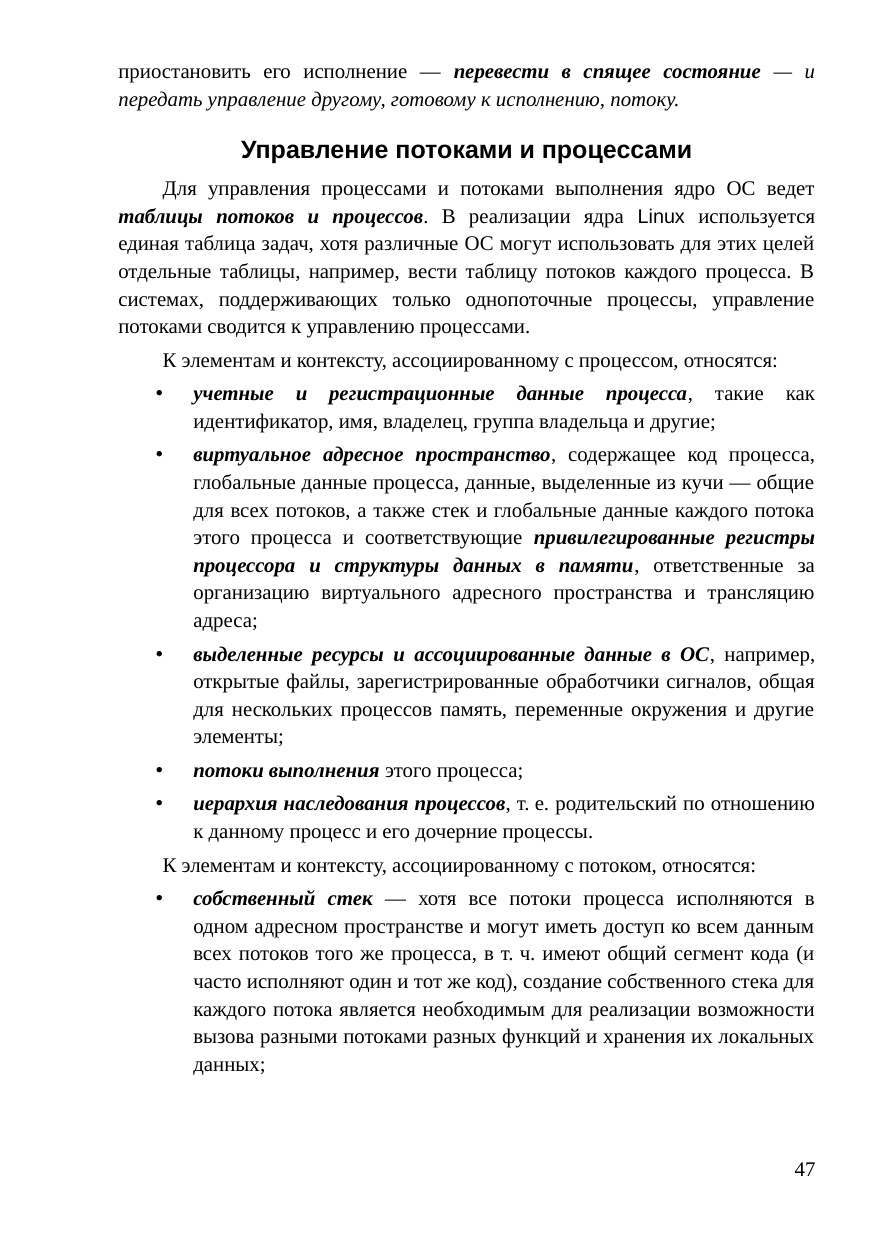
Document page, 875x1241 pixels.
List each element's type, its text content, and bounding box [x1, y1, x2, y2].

subtitle Управление потоками и процессами [177, 135, 756, 163]
text приостановить его исполнение — перевести в спящее состояние — и передать управление другому, готовому к исполнению, потоку. [118, 59, 815, 111]
list учетные и регистрационные данные процесса, такие как идентификатор, имя, владелец, группа владельца и другие; [156, 381, 815, 433]
list собственный стек — хотя все потоки процесса исполняются в одном адресном пространстве и могут иметь доступ ко всем данным всех потоков того же процесса, в т. ч. имеют общий сегмент кода (и часто исполняют один и тот же код), создание собственного стека для каждого потока является необходимым для реализации возможности вызова разными потоками разных функций и хранения их локальных данных; [156, 886, 815, 1076]
text К элементам и контексту, ассоциированному с потоком, относятся: [118, 852, 815, 877]
list потоки выполнения этого процесса; [156, 758, 815, 782]
list виртуальное адресное пространство, содержащее код процесса, глобальные данные процесса, данные, выделенные из кучи — общие для всех потоков, а также стек и глобальные данные каждого потока этого процесса и соответствующие привилегированные регистры процессора и структуры данных в памяти, ответственные за организацию виртуального адресного пространства и трансляцию адреса; [156, 442, 815, 632]
list иерархия наследования процессов, т. е. родительский по отношению к данному процесс и его дочерние процессы. [156, 791, 815, 843]
list выделенные ресурсы и ассоциированные данные в ОС, например, открытые файлы, зарегистрированные обработчики сигналов, общая для нескольких процессов память, переменные окружения и другие элементы; [156, 641, 815, 748]
text Для управления процессами и потоками выполнения ядро ОС ведет таблицы потоков и процессов. В реализации ядра Linux используется единая таблица задач, хотя различные ОС могут использовать для этих целей отдельные таблицы, например, вести таблицу потоков каждого процесса. В системах, поддерживающих только однопоточные процессы, управление потоками сводится к управлению процессами. [118, 176, 815, 338]
text К элементам и контексту, ассоциированному с процессом, относятся: [118, 348, 815, 372]
